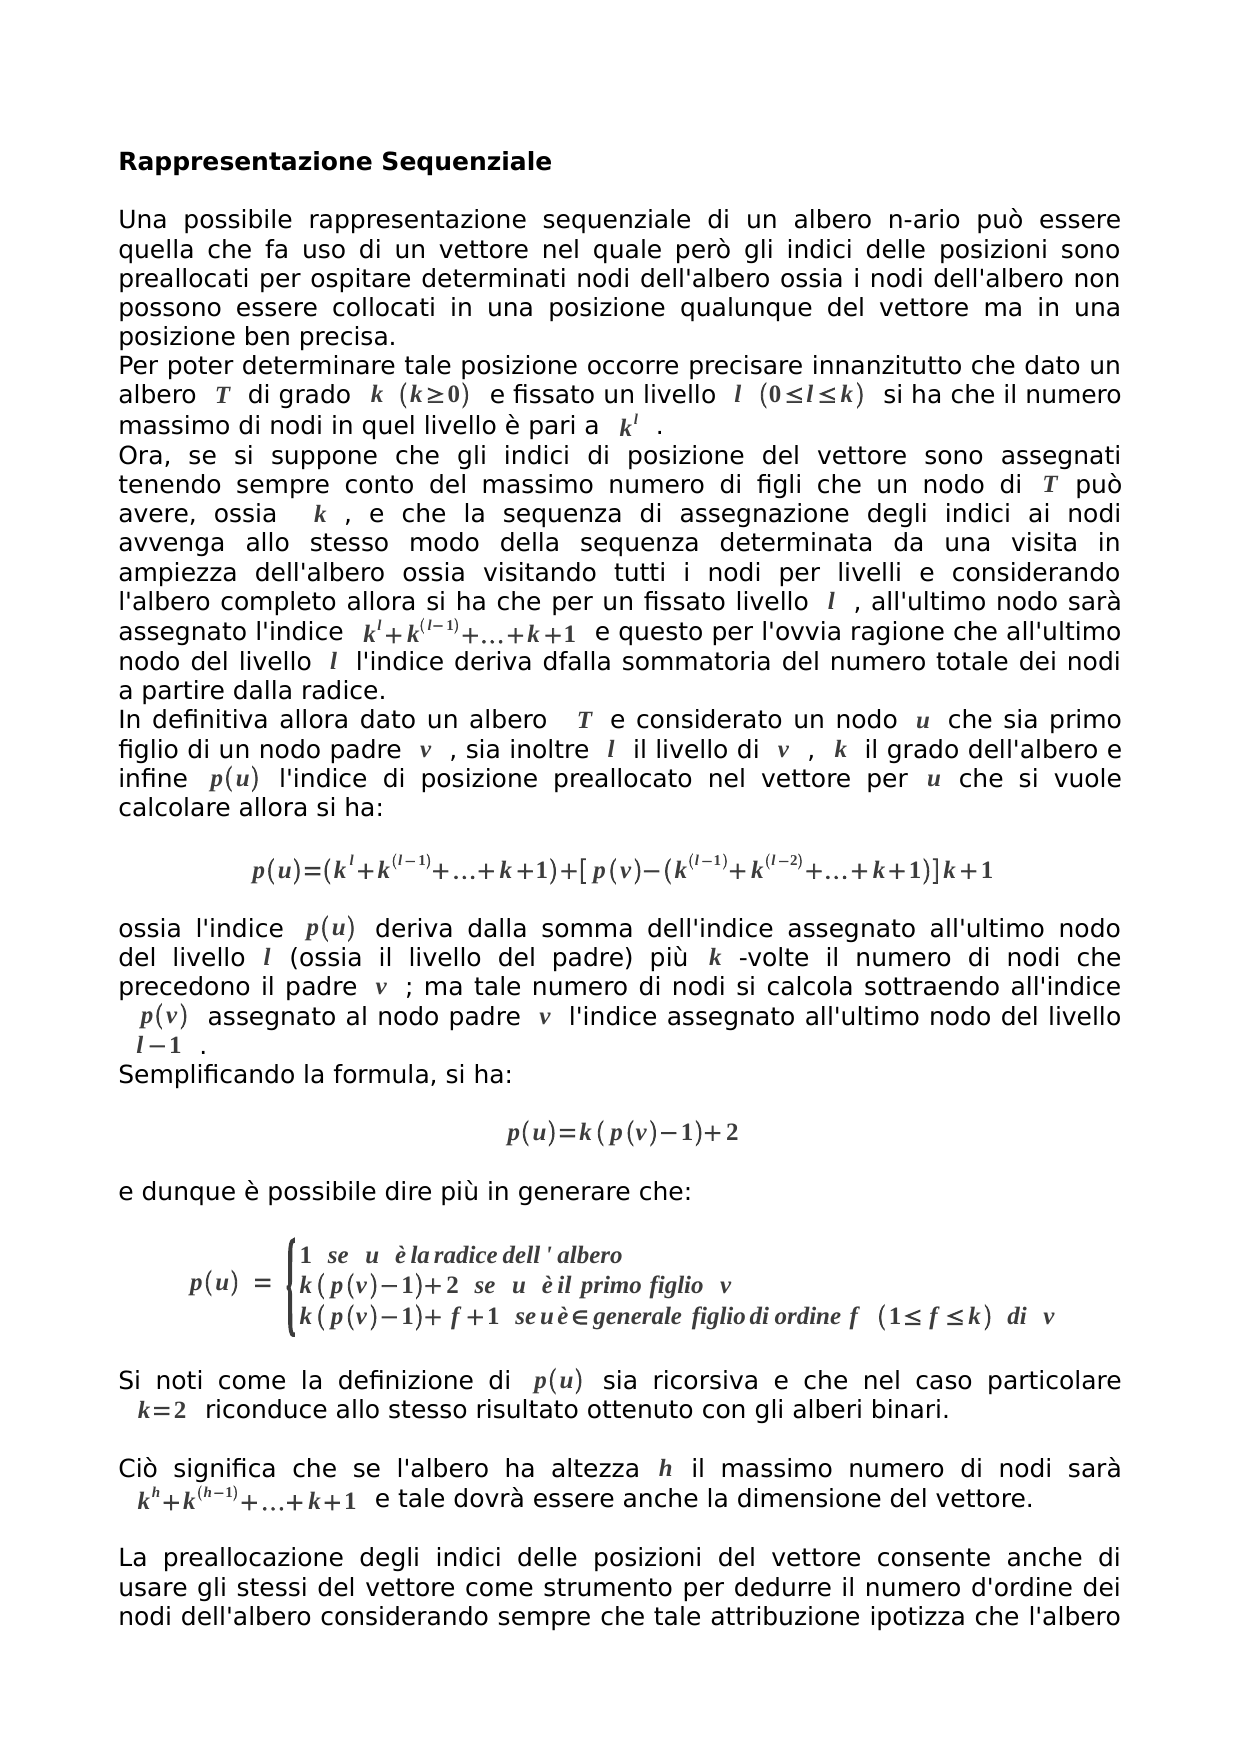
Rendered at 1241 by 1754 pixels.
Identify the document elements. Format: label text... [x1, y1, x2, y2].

text Ciò significa che se l'albero ha altezzail massimo numero di nodi saràe tale dovrà essere anche la dimensione del vettore. [118, 1454, 1122, 1514]
text Per poter determinare tale posizione occorre precisare innanzitutto che dato un alberodi gradoe fissato un livellosi ha che il numero massimo di nodi in quel livello è pari a. [118, 351, 1122, 441]
text In definitiva allora dato un albero e considerato un nodoche sia primo figlio di un nodo padre, sia inoltreil livello di,il grado dell'albero e infinel'indice di posizione preallocato nel vettore perche si vuole calcolare allora si ha: [118, 706, 1122, 823]
text Una possibile rappresentazione sequenziale di un albero n-ario può essere quella che fa uso di un vettore nel quale però gli indici delle posizioni sono preallocati per ospitare determinati nodi dell'albero ossia i nodi dell'albero non possono essere collocati in una posizione qualunque del vettore ma in una posizione ben precisa. [118, 206, 1122, 351]
text La preallocazione degli indici delle posizioni del vettore consente anche di usare gli stessi del vettore come strumento per dedurre il numero d'ordine dei nodi dell'albero considerando sempre che tale attribuzione ipotizza che l'albero [118, 1544, 1122, 1631]
text e dunque è possibile dire più in generare che: [118, 1177, 1122, 1206]
text Si noti come la definizione disia ricorsiva e che nel caso particolarericonduce allo stesso risultato ottenuto con gli alberi binari. [118, 1366, 1122, 1425]
text Rappresentazione Sequenziale [118, 147, 1122, 176]
text ossia l'indicederiva dalla somma dell'indice assegnato all'ultimo nodo del livello(ossia il livello del padre) più-volte il numero di nodi che precedono il padre; ma tale numero di nodi si calcola sottraendo all'indiceassegnato al nodo padrel'indice assegnato all'ultimo nodo del livello. [118, 914, 1122, 1060]
text Ora, se si suppone che gli indici di posizione del vettore sono assegnati tenendo sempre conto del massimo numero di figli che un nodo dipuò avere, ossia , e che la sequenza di assegnazione degli indici ai nodi avvenga allo stesso modo della sequenza determinata da una visita in ampiezza dell'albero ossia visitando tutti i nodi per livelli e considerando l'albero completo allora si ha che per un fissato livello, all'ultimo nodo sarà assegnato l'indicee questo per l'ovvia ragione che all'ultimo nodo del livellol'indice deriva dfalla sommatoria del numero totale dei nodi a partire dalla radice. [118, 441, 1122, 706]
text Semplificando la formula, si ha: [118, 1060, 1122, 1089]
